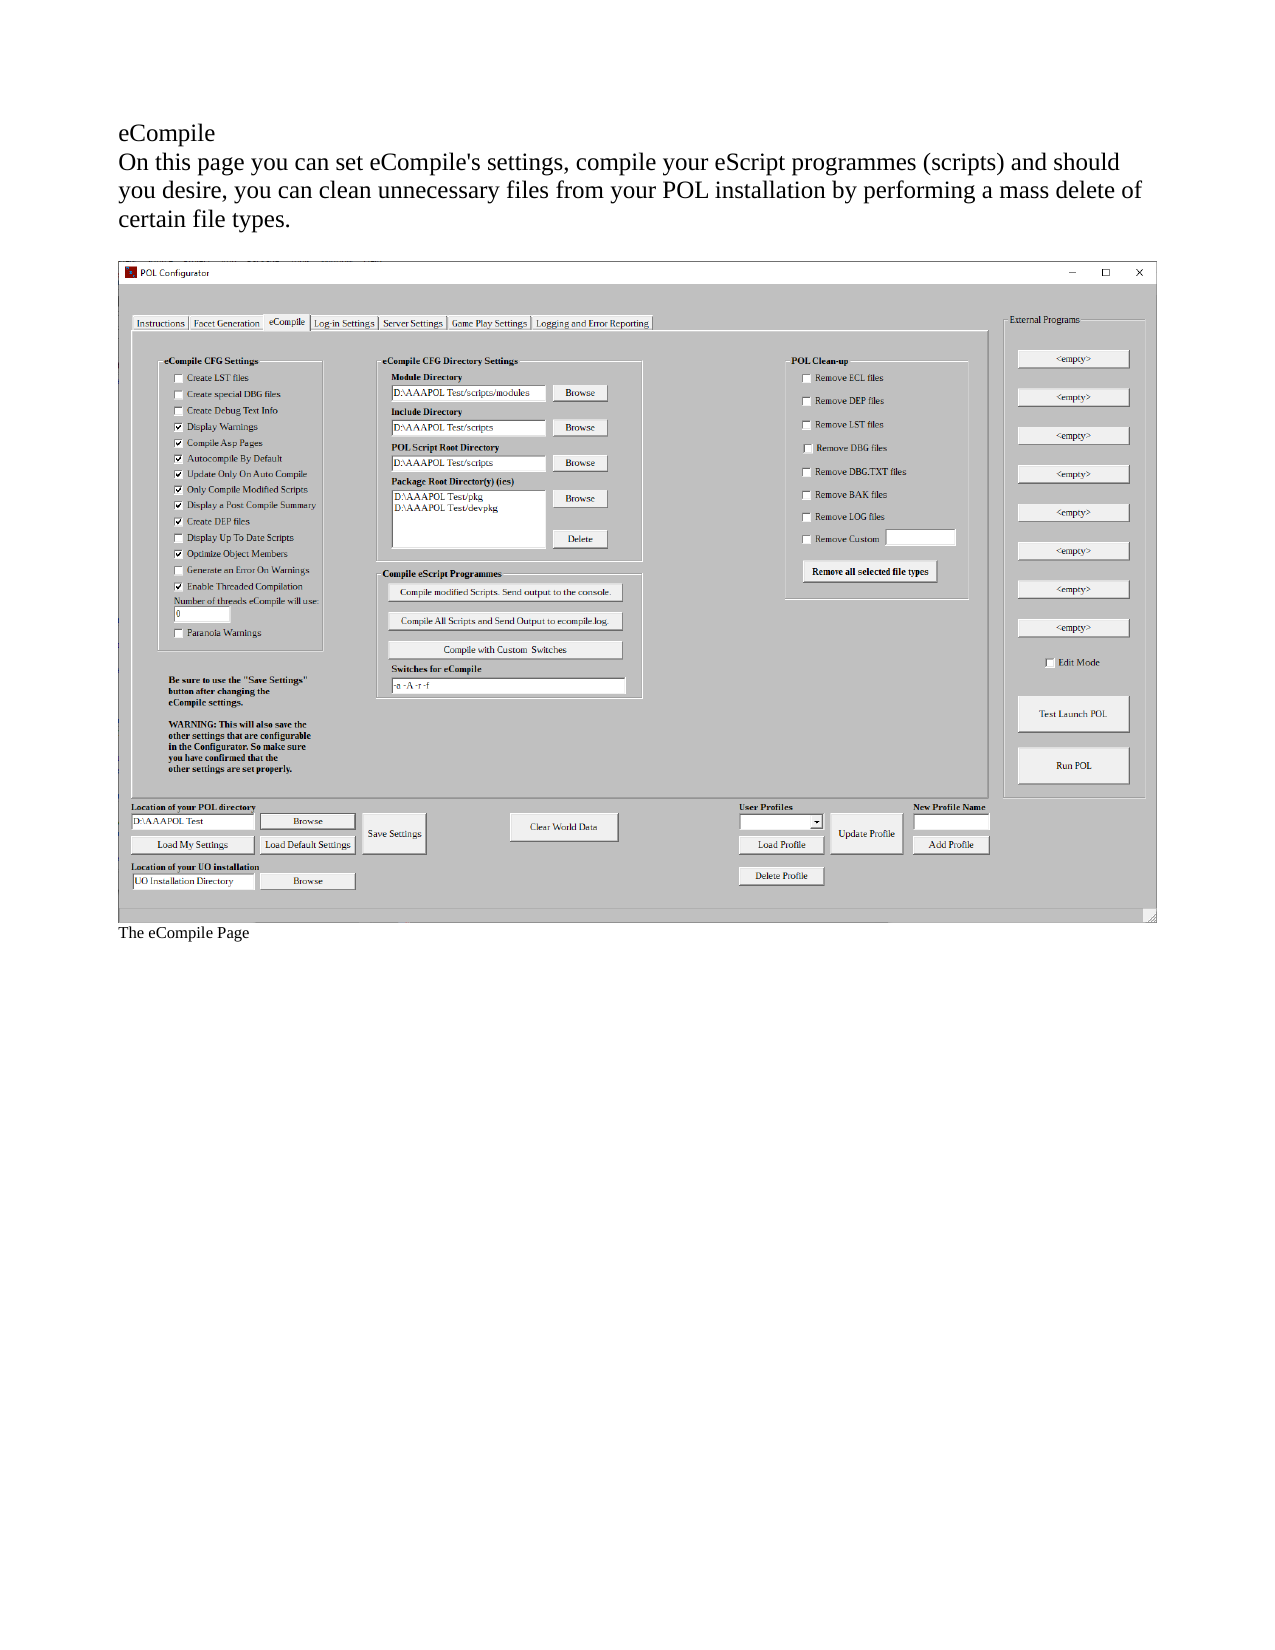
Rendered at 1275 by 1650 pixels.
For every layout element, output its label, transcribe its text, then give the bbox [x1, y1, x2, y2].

text On this page you can set eCompile's settings, compile your eScript programmes (scripts) and should you desire, you can clean unnecessary files from your POL installation by performing a mass delete of certain file types. [118, 147, 1157, 233]
text eCompile [118, 118, 1157, 147]
picture [118, 261, 1157, 923]
text The eCompile Page [118, 923, 1157, 942]
